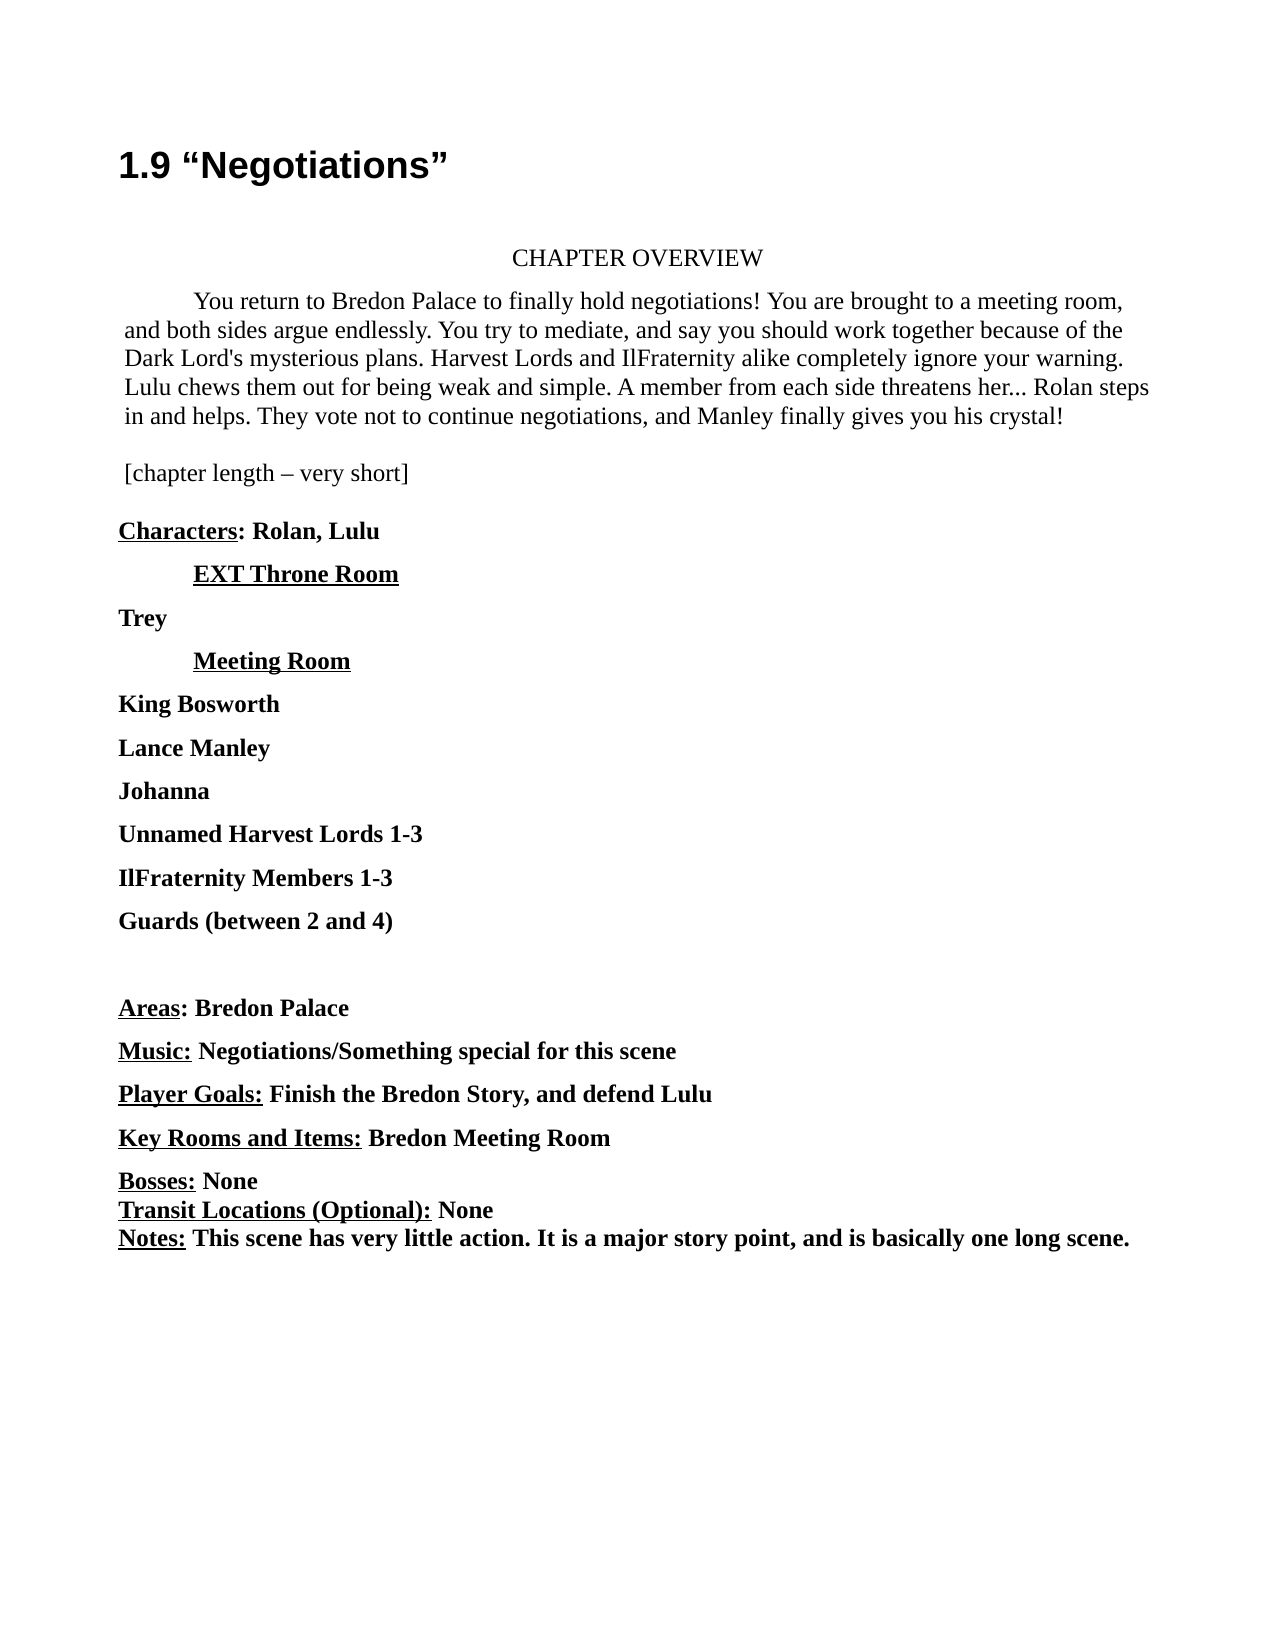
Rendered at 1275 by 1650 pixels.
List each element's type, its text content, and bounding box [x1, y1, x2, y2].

text IlFraternity Members 1-3 [118, 863, 1157, 891]
text Trey [118, 603, 1157, 631]
text Notes: This scene has very little action. It is a major story point, and is basically one long scene. [118, 1223, 1157, 1252]
text Guards (between 2 and 4) [118, 906, 1157, 935]
text Meeting Room [118, 646, 1157, 675]
subtitle 1.9 “Negotiations” [118, 143, 1157, 187]
text Unnamed Harvest Lords 1-3 [118, 819, 1157, 848]
text Bosses: None [118, 1166, 1157, 1195]
list You return to Bredon Palace to finally hold negotiations! You are brought to a meeting room, and both sides argue endlessly. You try to mediate, and say you should work together because of the Dark Lord's mysterious plans. Harvest Lords and IlFraternity alike completely ignore your warning. Lulu chews them out for being weak and simple. A member from each side threatens her... Rolan steps in and helps. They vote not to continue negotiations, and Manley finally gives you his crystal! [124, 286, 1157, 430]
text Transit Locations (Optional): None [118, 1195, 1157, 1223]
text Lance Manley [118, 733, 1157, 761]
text King Bosworth [118, 689, 1157, 718]
text Johanna [118, 776, 1157, 805]
text Key Rooms and Items: Bredon Meeting Room [118, 1123, 1157, 1151]
text EXT Throne Room [118, 559, 1157, 588]
list [chapter length – very short] [124, 458, 1157, 487]
text CHAPTER OVERVIEW [118, 243, 1157, 271]
text Areas: Bredon Palace [118, 993, 1157, 1021]
text Characters: Rolan, Lulu [118, 516, 1157, 545]
text Player Goals: Finish the Bredon Story, and defend Lulu [118, 1079, 1157, 1108]
text Music: Negotiations/Something special for this scene [118, 1036, 1157, 1065]
